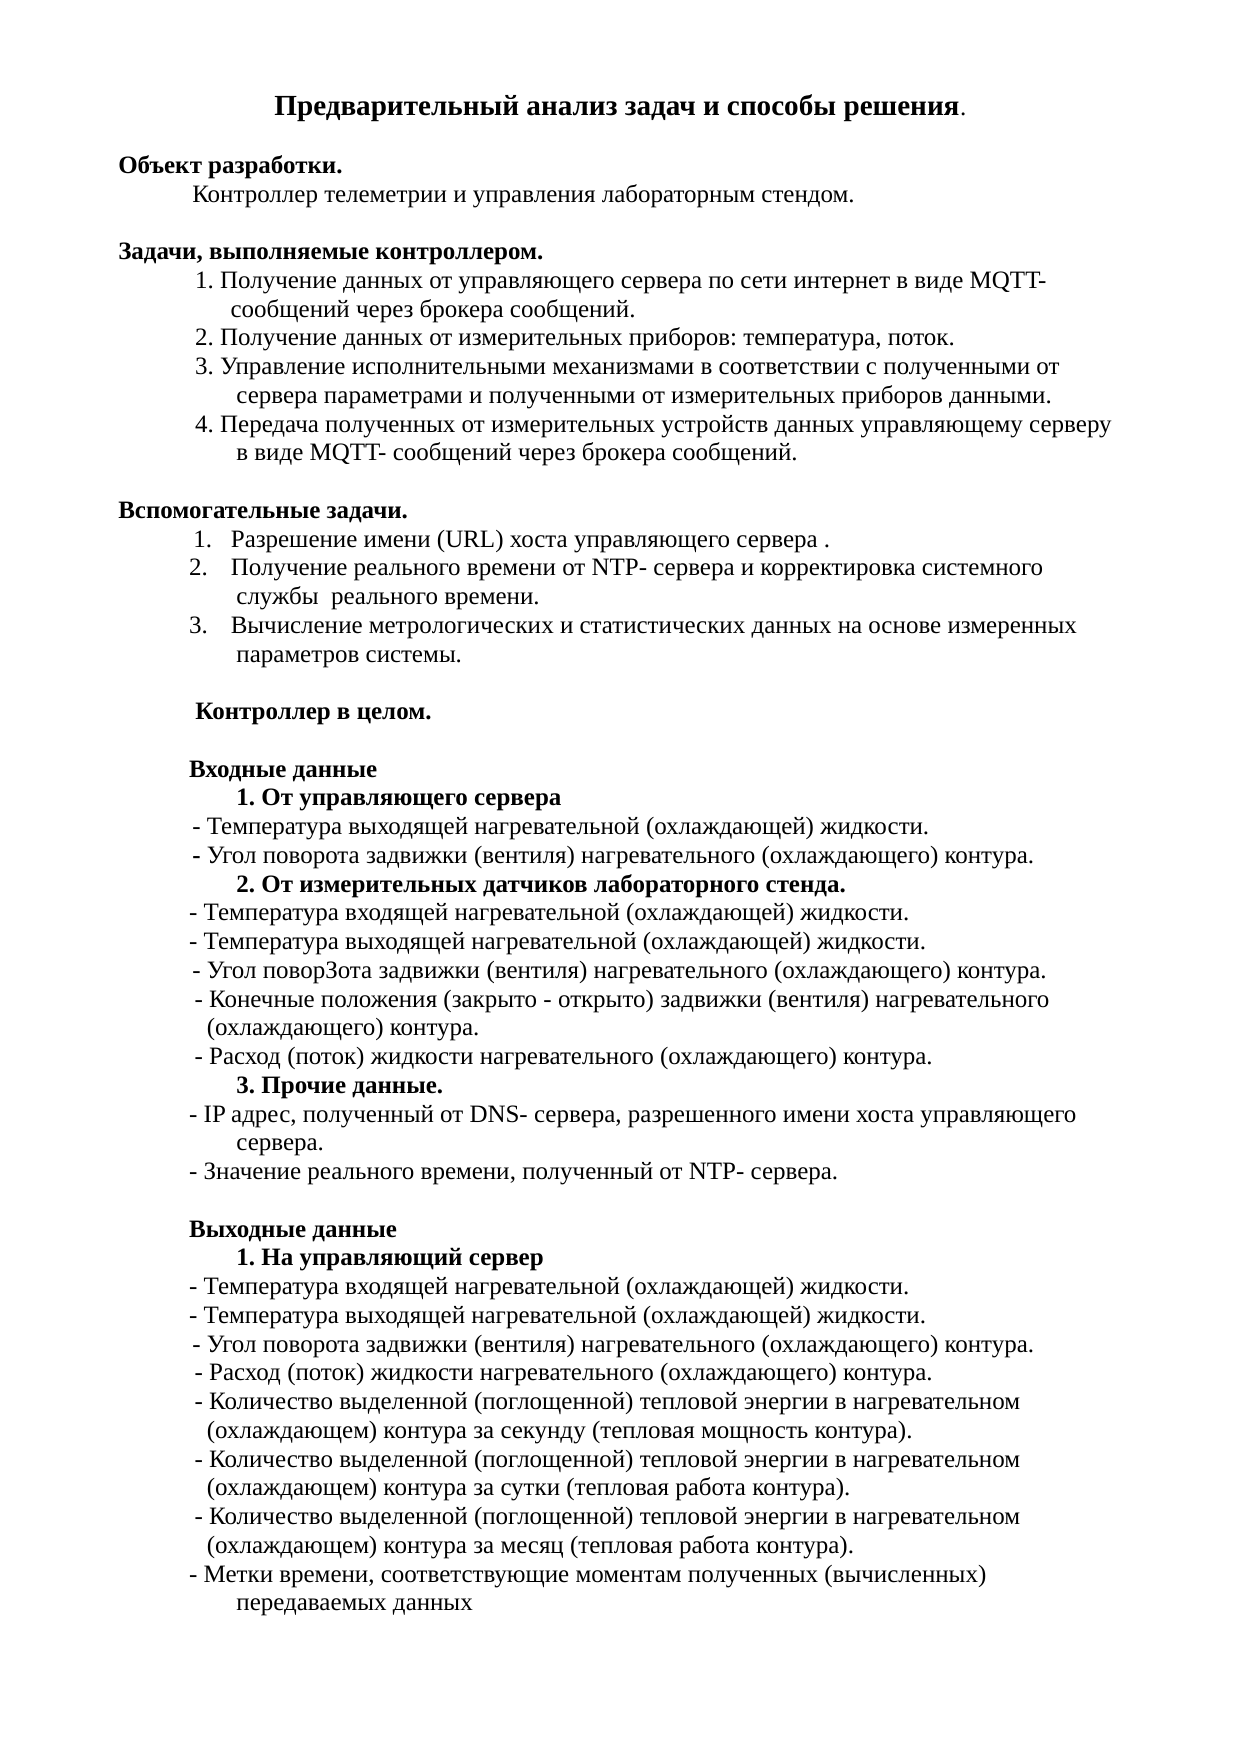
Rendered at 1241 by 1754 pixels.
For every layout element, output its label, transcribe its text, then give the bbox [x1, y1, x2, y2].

text Выходные данные [189, 1214, 1122, 1242]
list Вычисление метрологических и статистических данных на основе измеренных параметров системы. [189, 610, 1122, 667]
text 4. Передача полученных от измерительных устройств данных управляющему серверу в виде MQTT- сообщений через брокера сообщений. [195, 409, 1122, 466]
text - Угол поворЗота задвижки (вентиля) нагревательного (охлаждающего) контура. [118, 955, 1122, 984]
text Входные данные [189, 754, 1122, 782]
text - Метки времени, соответствующие моментам полученных (вычисленных) передаваемых данных [189, 1559, 1122, 1616]
text 3. Управление исполнительными механизмами в соответствии с полученными от сервера параметрами и полученными от измерительных приборов данными. [195, 351, 1122, 409]
text 2. От измерительных датчиков лабораторного стенда. [189, 869, 1122, 897]
text 1. От управляющего сервера [189, 782, 1122, 811]
text 1. На управляющий сервер [189, 1242, 1122, 1271]
text - Температура входящей нагревательной (охлаждающей) жидкости. [189, 897, 1122, 926]
list Получение реального времени от NTP- сервера и корректировка системного службы реального времени. [189, 552, 1122, 610]
text 1. Получение данных от управляющего сервера по сети интернет в виде MQTT- сообщений через брокера сообщений. [195, 265, 1122, 322]
text - Температура выходящей нагревательной (охлаждающей) жидкости. [189, 926, 1122, 955]
text - Угол поворота задвижки (вентиля) нагревательного (охлаждающего) контура. [118, 840, 1122, 869]
text - Количество выделенной (поглощенной) тепловой энергии в нагревательном (охлаждающем) контура за секунду (тепловая мощность контура). [118, 1386, 1122, 1444]
text - Количество выделенной (поглощенной) тепловой энергии в нагревательном (охлаждающем) контура за месяц (тепловая работа контура). [118, 1501, 1122, 1559]
text - Конечные положения (закрыто - открыто) задвижки (вентиля) нагревательного (охлаждающего) контура. [118, 984, 1122, 1041]
text Контроллер в целом. [189, 696, 1122, 725]
text Объект разработки. Контроллер телеметрии и управления лабораторным стендом. [118, 150, 1122, 207]
text - Температура выходящей нагревательной (охлаждающей) жидкости. [189, 1300, 1122, 1329]
list Разрешение имени (URL) хоста управляющего сервера . [193, 524, 1122, 552]
text Вспомогательные задачи. [118, 495, 1122, 524]
text - Расход (поток) жидкости нагревательного (охлаждающего) контура. [118, 1041, 1122, 1070]
text - Значение реального времени, полученный от NTP- сервера. [189, 1156, 1122, 1185]
text 3. Прочие данные. [189, 1070, 1122, 1099]
text Задачи, выполняемые контроллером. [118, 207, 1122, 265]
text - Температура выходящей нагревательной (охлаждающей) жидкости. [118, 811, 1122, 840]
text Предварительный анализ задач и способы решения. [118, 88, 1122, 121]
text - Количество выделенной (поглощенной) тепловой энергии в нагревательном (охлаждающем) контура за сутки (тепловая работа контура). [118, 1444, 1122, 1501]
text - Температура входящей нагревательной (охлаждающей) жидкости. [189, 1271, 1122, 1300]
text - Расход (поток) жидкости нагревательного (охлаждающего) контура. [118, 1357, 1122, 1386]
text - Угол поворота задвижки (вентиля) нагревательного (охлаждающего) контура. [118, 1329, 1122, 1357]
text 2. Получение данных от измерительных приборов: температура, поток. [195, 322, 1122, 351]
text - IP адрес, полученный от DNS- сервера, разрешенного имени хоста управляющего сервера. [189, 1099, 1122, 1156]
